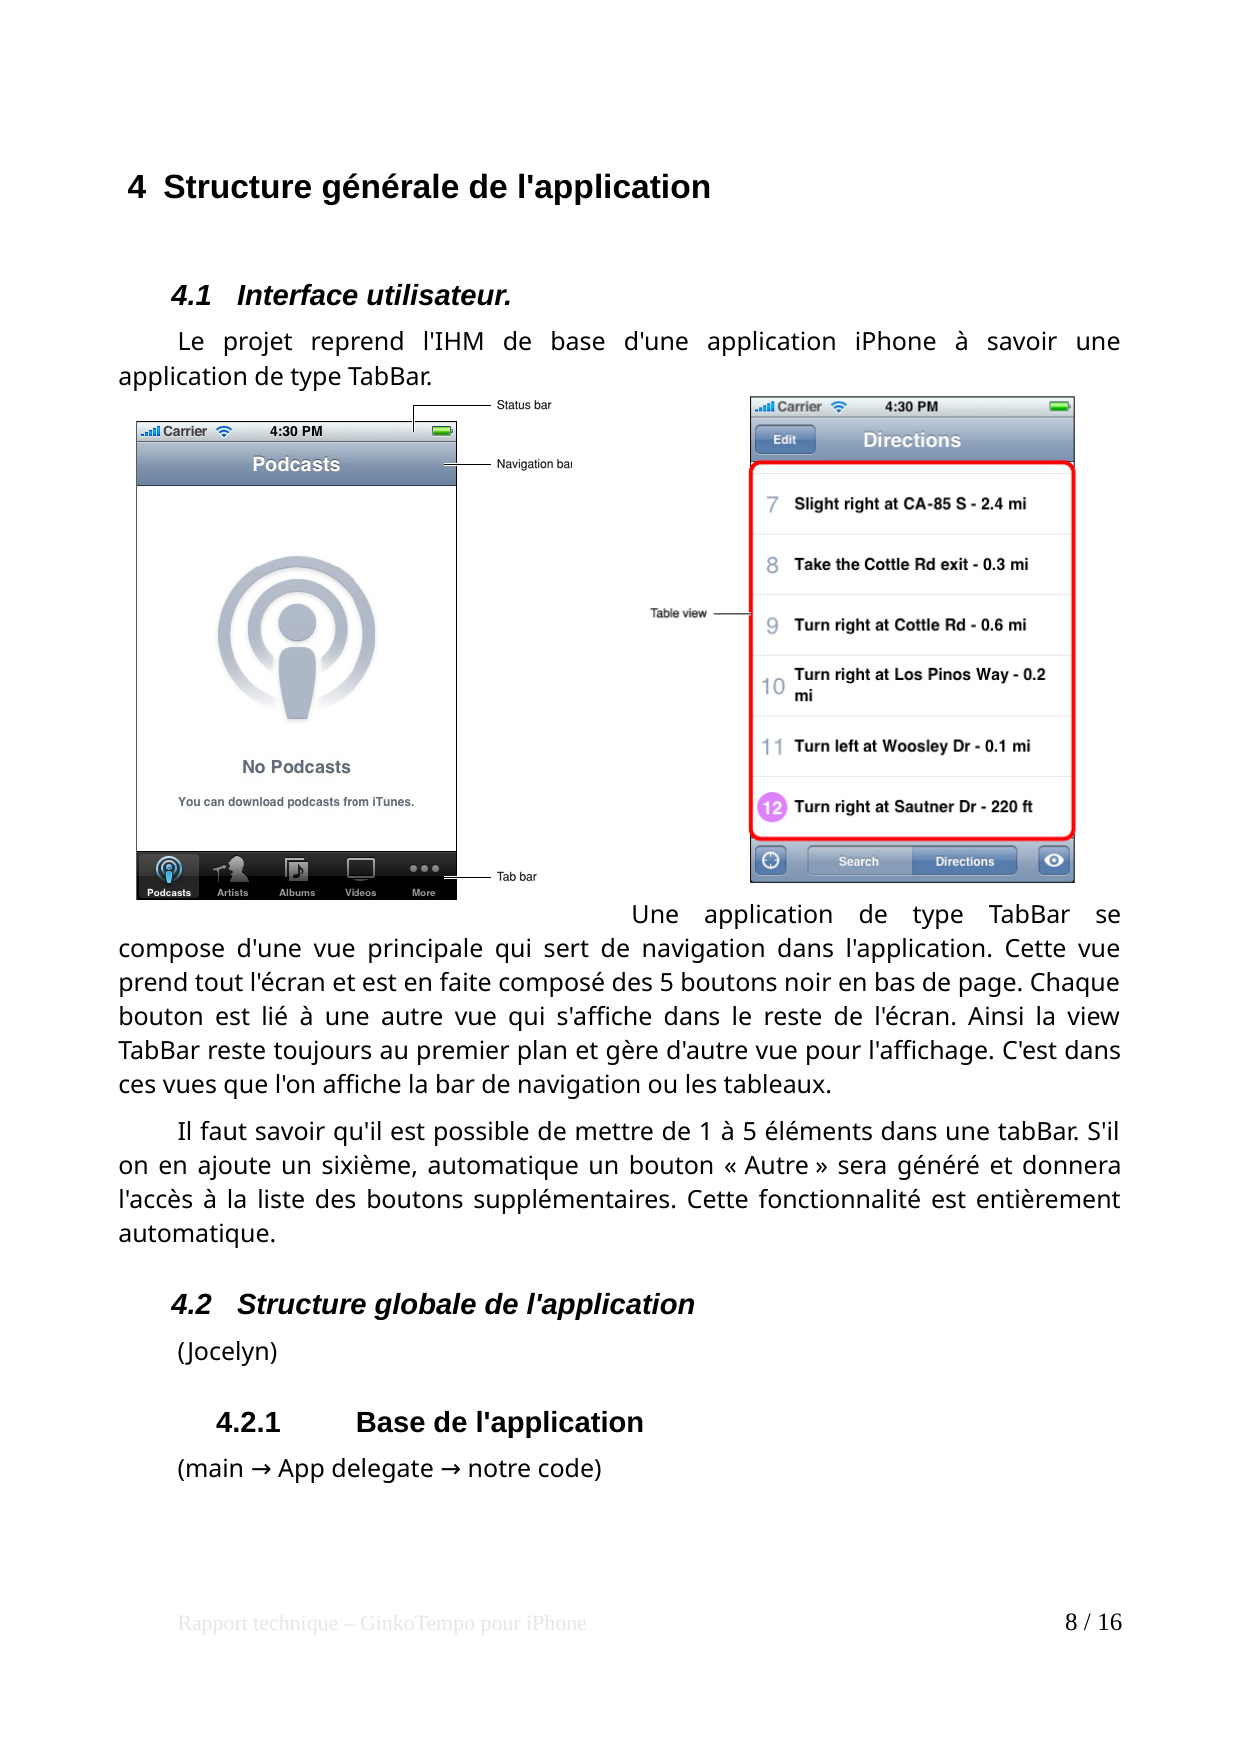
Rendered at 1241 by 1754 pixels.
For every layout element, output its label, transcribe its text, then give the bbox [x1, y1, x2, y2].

subtitle Interface utilisateur. [163, 278, 1122, 312]
text Une application de type TabBar se compose d'une vue principale qui sert de navigation dans l'application. Cette vue prend tout l'écran et est en faite composé des 5 boutons noir en bas de page. Chaque bouton est lié à une autre vue qui s'affiche dans le reste de l'écran. Ainsi la view TabBar reste toujours au premier plan et gère d'autre vue pour l'affichage. C'est dans ces vues que l'on affiche la bar de navigation ou les tableaux. [118, 405, 1122, 1101]
text Le projet reprend l'IHM de base d'une application iPhone à savoir une application de type TabBar. [118, 324, 1122, 392]
text (Jocelyn) [118, 1333, 1122, 1367]
subtitle Structure générale de l'application [118, 167, 1122, 205]
picture [136, 400, 573, 900]
subtitle Structure globale de l'application [163, 1287, 1122, 1321]
subtitle Base de l'application [208, 1405, 1122, 1438]
text (main → App delegate → notre code) [118, 1451, 1122, 1485]
text Il faut savoir qu'il est possible de mettre de 1 à 5 éléments dans une tabBar. S'il on en ajoute un sixième, automatique un bouton « Autre » sera généré et donnera l'accès à la liste des boutons supplémentaires. Cette fonctionnalité est entièrement automatique. [118, 1113, 1122, 1250]
picture [620, 358, 1108, 897]
